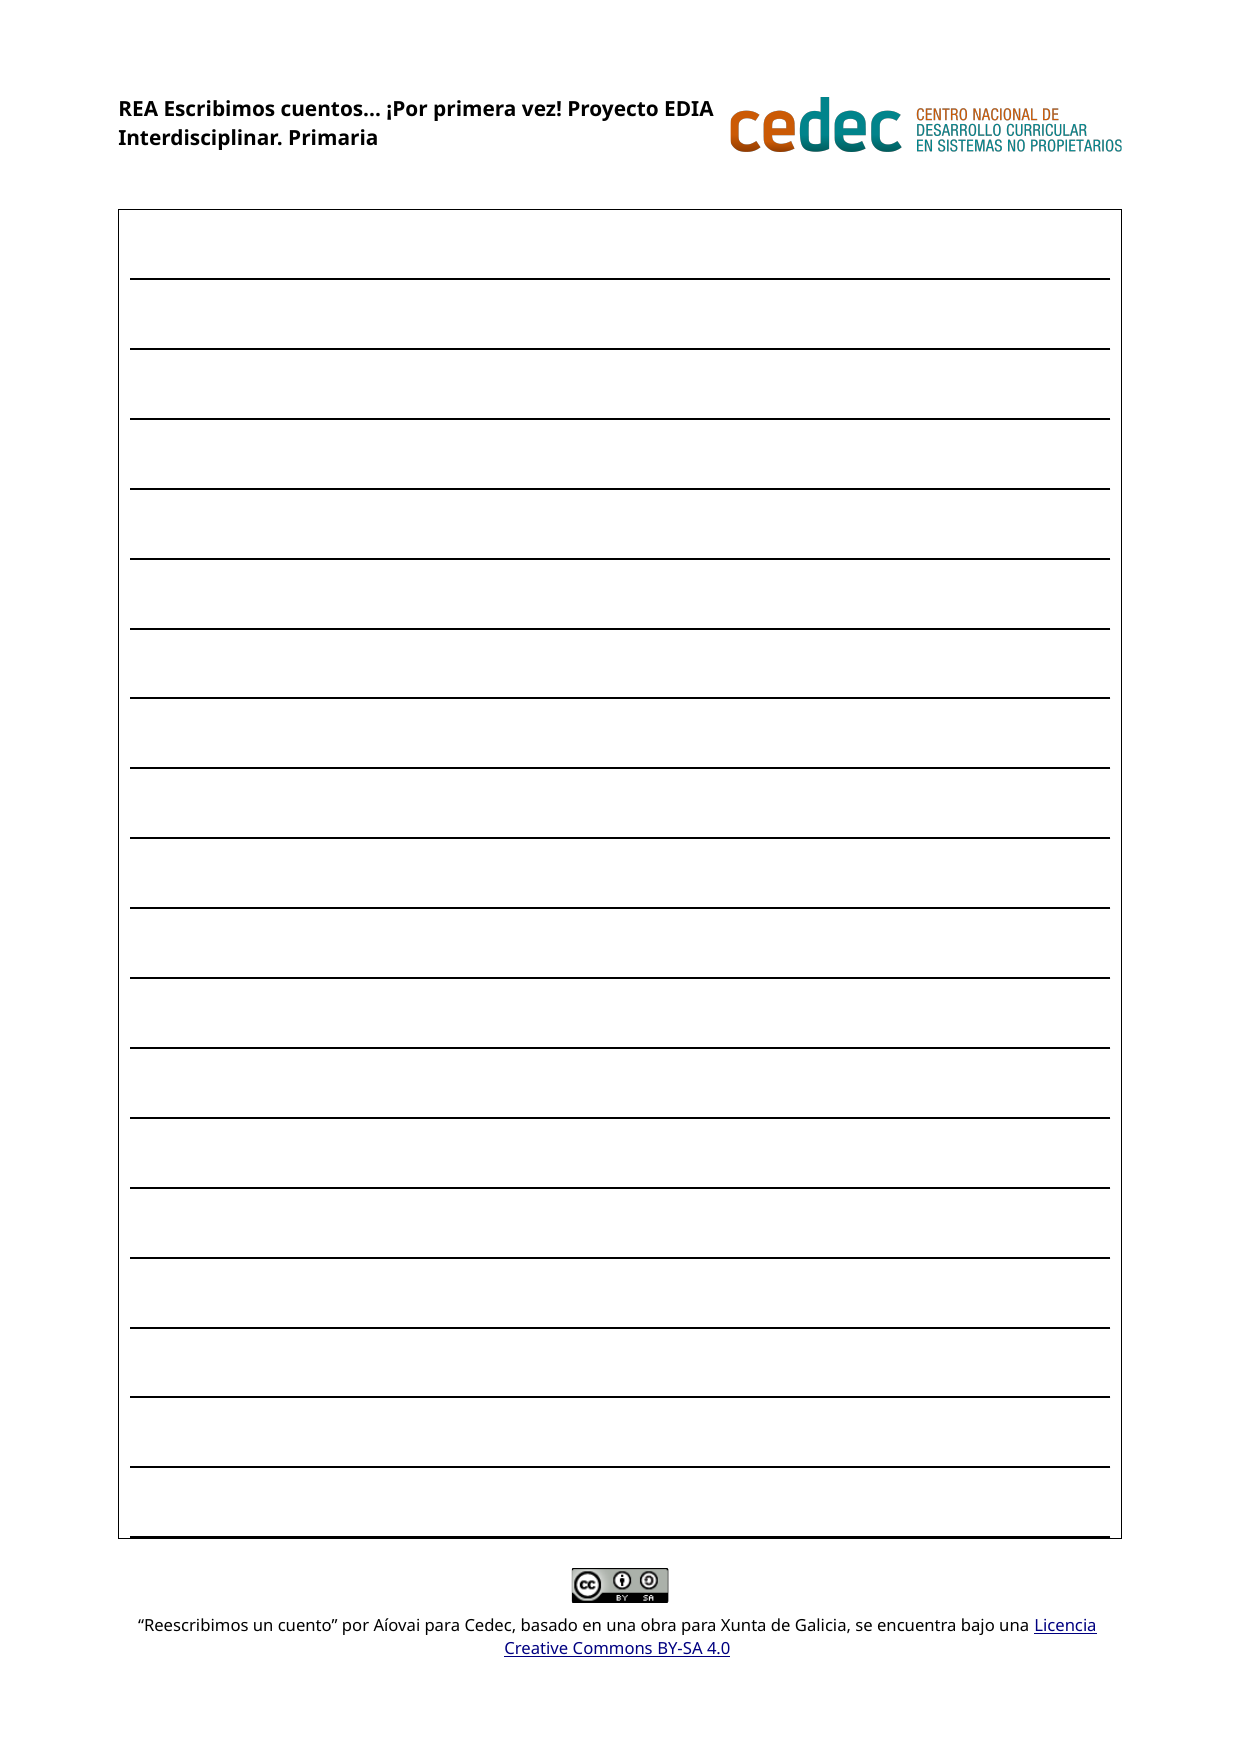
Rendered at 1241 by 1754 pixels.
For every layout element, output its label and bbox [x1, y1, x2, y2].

table_cell [119, 210, 1121, 1538]
picture [730, 97, 1122, 152]
picture [571, 1568, 669, 1603]
